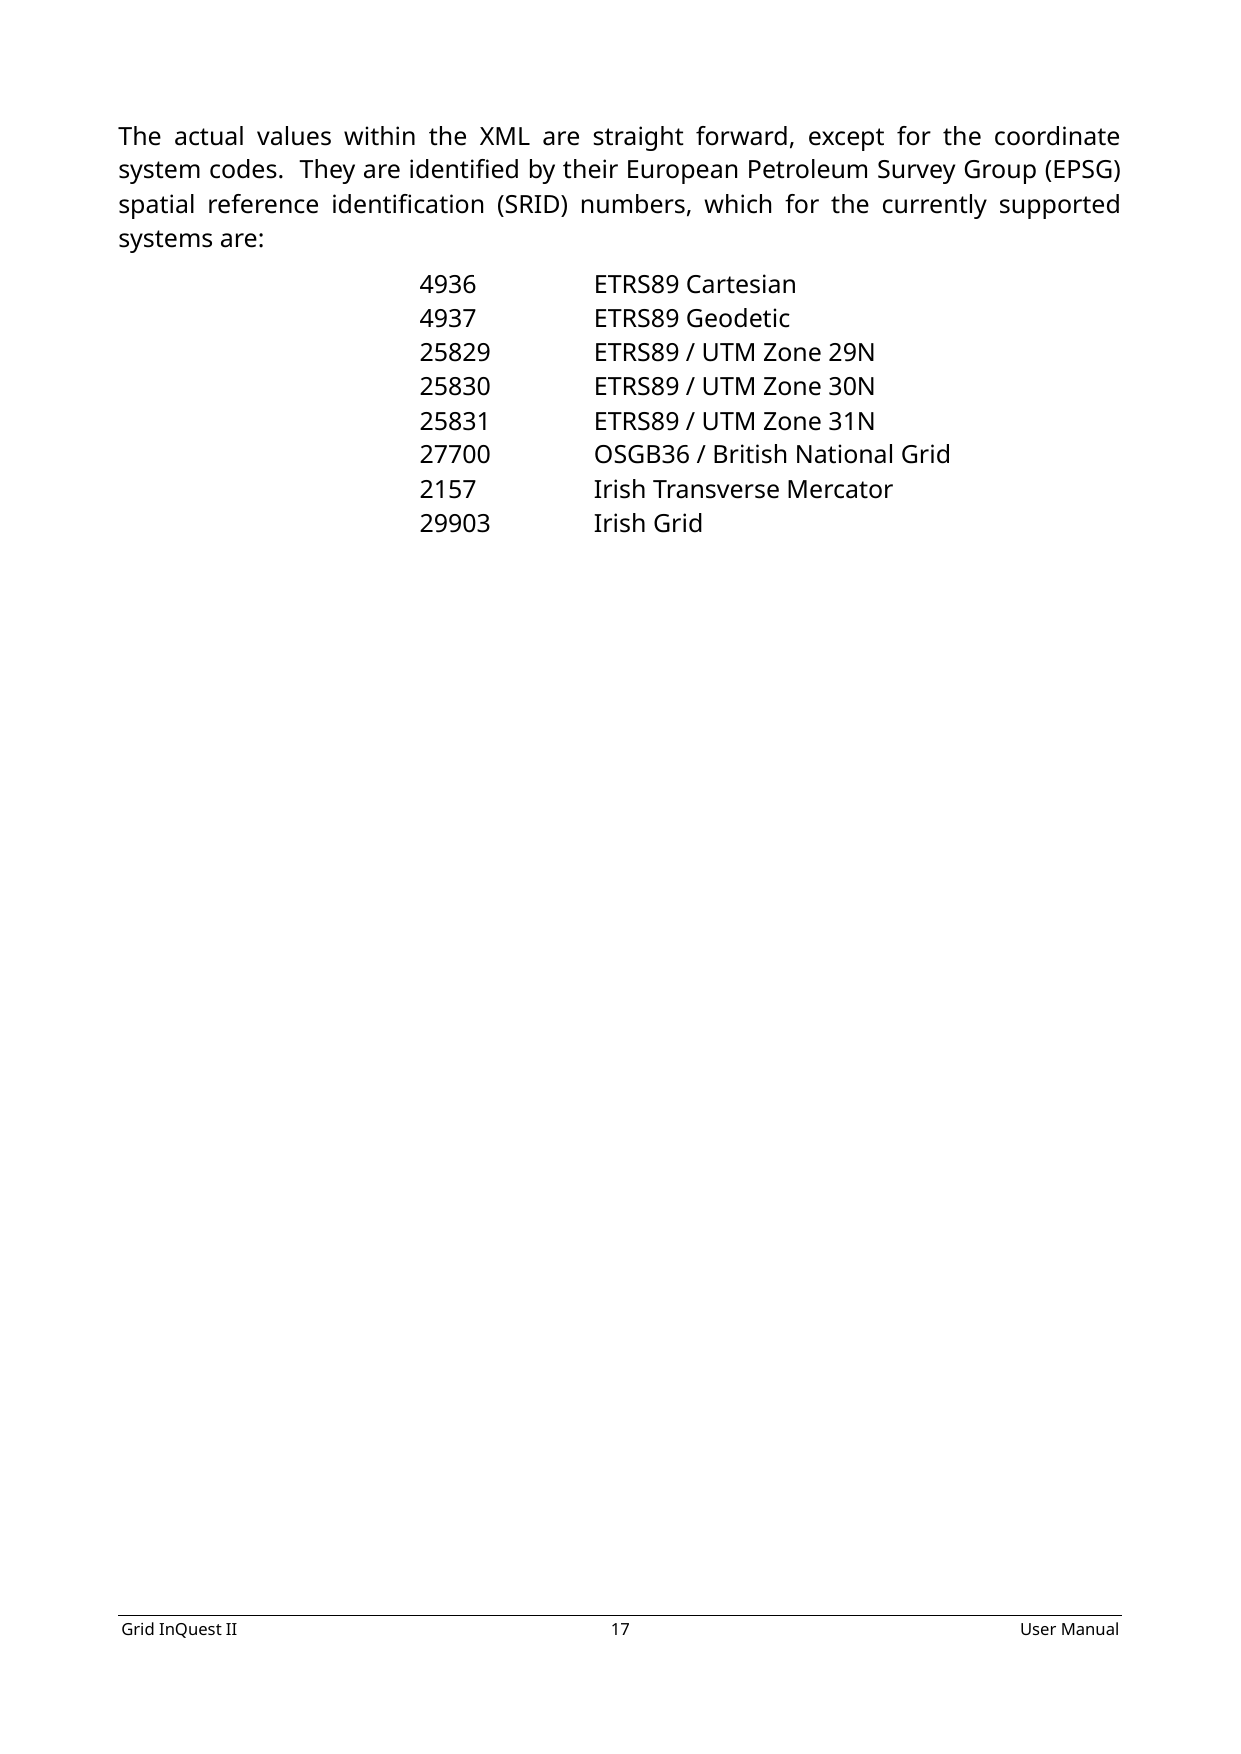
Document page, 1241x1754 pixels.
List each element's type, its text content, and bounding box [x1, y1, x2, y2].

text 2157 Irish Transverse Mercator [419, 471, 1122, 505]
text 4937 ETRS89 Geodetic [419, 301, 1122, 335]
text 4936 ETRS89 Cartesian [419, 267, 1122, 301]
text 25829 ETRS89 / UTM Zone 29N [419, 335, 1122, 369]
text 25830 ETRS89 / UTM Zone 30N [419, 369, 1122, 403]
text 27700 OSGB36 / British National Grid [419, 437, 1122, 471]
text The actual values within the XML are straight forward, except for the coordinate system codes. They are identified by their European Petroleum Survey Group (EPSG) spatial reference identification (SRID) numbers, which for the currently supported systems are: [118, 118, 1122, 254]
text 29903 Irish Grid [419, 505, 1122, 539]
text 25831 ETRS89 / UTM Zone 31N [419, 403, 1122, 437]
